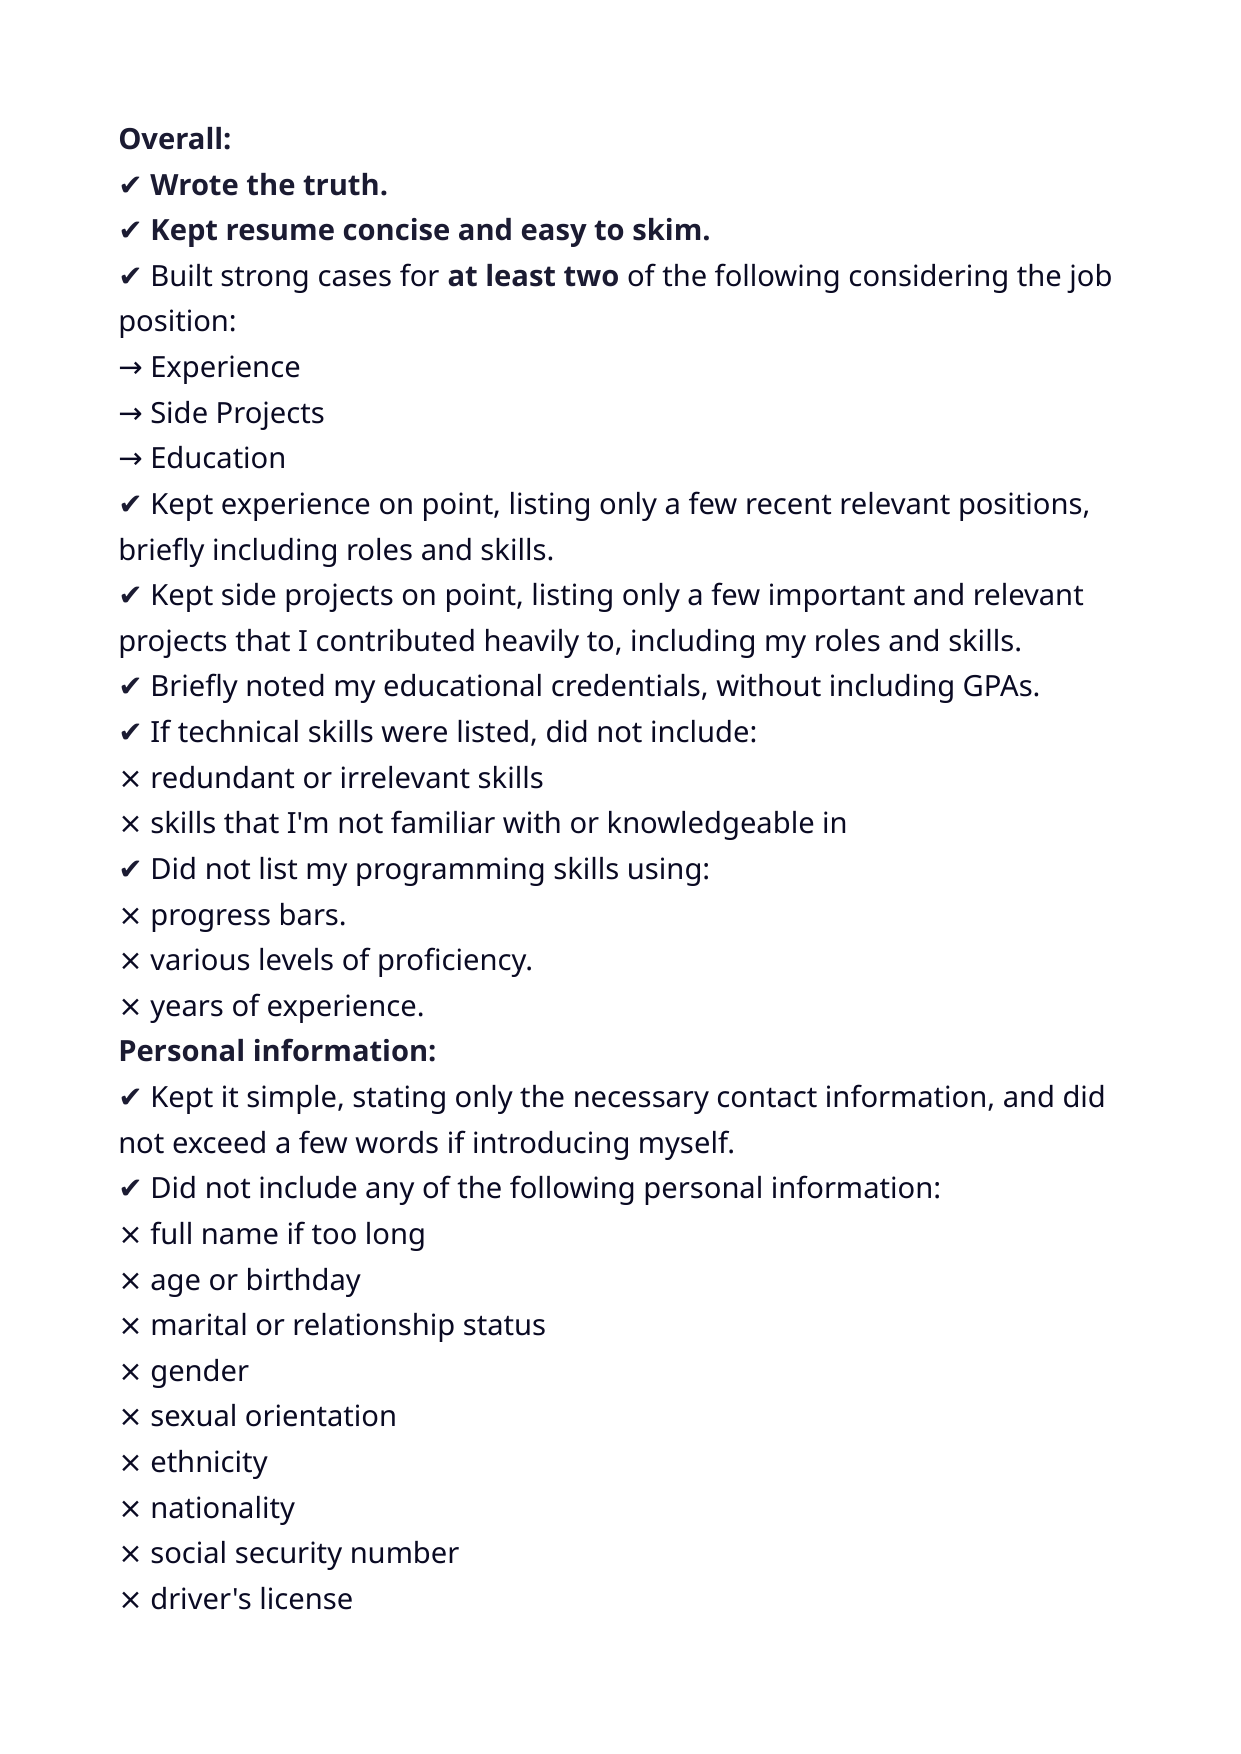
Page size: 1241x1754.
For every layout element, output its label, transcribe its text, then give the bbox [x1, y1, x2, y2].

text Overall: ✔ Wrote the truth. ✔ Kept resume concise and easy to skim. ✔ Built strong cases for at least two of the following considering the job position: → Experience → Side Projects → Education ✔ Kept experience on point, listing only a few recent relevant positions, briefly including roles and skills. ✔ Kept side projects on point, listing only a few important and relevant projects that I contributed heavily to, including my roles and skills. ✔ Briefly noted my educational credentials, without including GPAs. ✔ If technical skills were listed, did not include: ⨯ redundant or irrelevant skills ⨯ skills that I'm not familiar with or knowledgeable in ✔ Did not list my programming skills using: ⨯ progress bars. ⨯ various levels of proficiency. ⨯ years of experience. [118, 118, 1122, 1025]
text Personal information: ✔ Kept it simple, stating only the necessary contact information, and did not exceed a few words if introducing myself. ✔ Did not include any of the following personal information: ⨯ full name if too long ⨯ age or birthday ⨯ marital or relationship status ⨯ gender ⨯ sexual orientation ⨯ ethnicity ⨯ nationality ⨯ social security number ⨯ driver's license [118, 1031, 1122, 1618]
